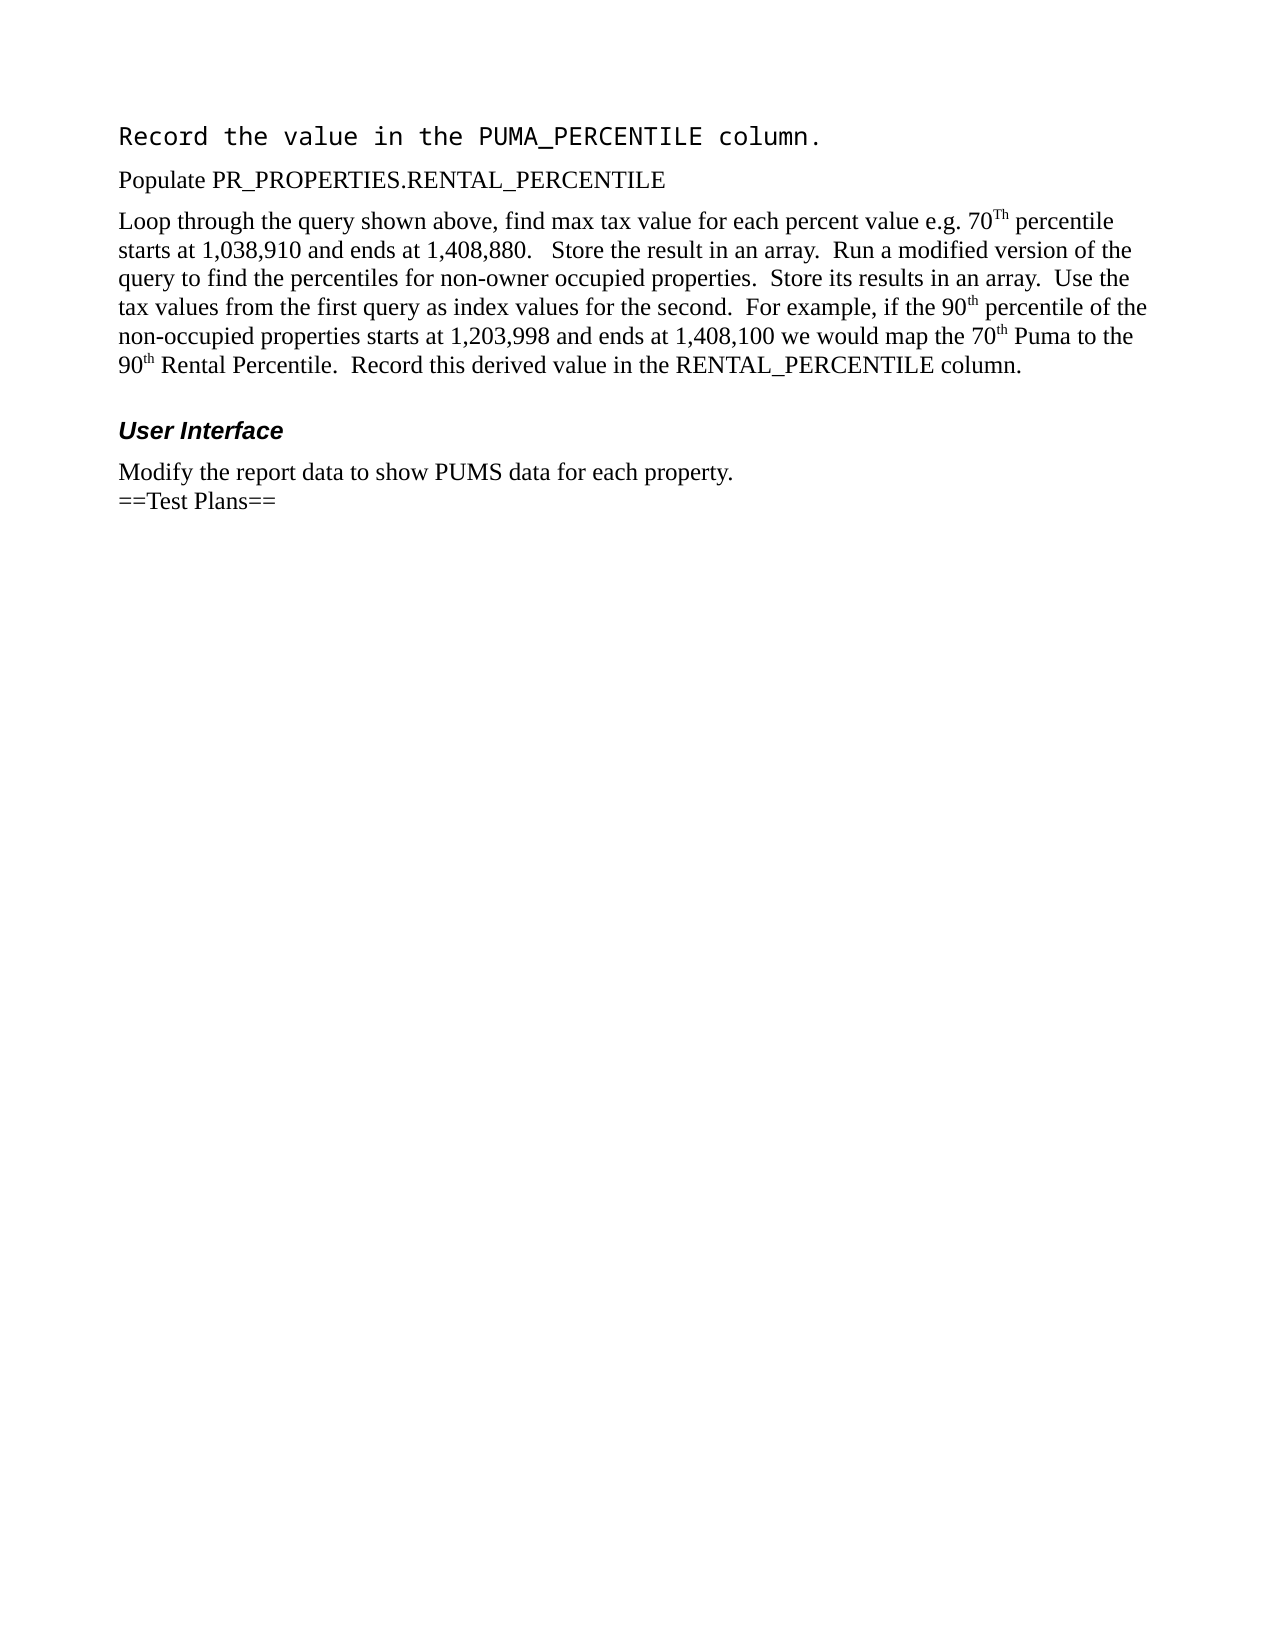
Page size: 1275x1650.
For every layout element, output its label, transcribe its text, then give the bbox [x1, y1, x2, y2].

text Loop through the query shown above, find max tax value for each percent value e.g. 70Th percentile starts at 1,038,910 and ends at 1,408,880. Store the result in an array. Run a modified version of the query to find the percentiles for non-owner occupied properties. Store its results in an array. Use the tax values from the first query as index values for the second. For example, if the 90th percentile of the non-occupied properties starts at 1,203,998 and ends at 1,408,100 we would map the 70th Puma to the 90th Rental Percentile. Record this derived value in the RENTAL_PERCENTILE column. [118, 206, 1157, 378]
text Modify the report data to show PUMS data for each property. [118, 457, 1157, 486]
text Record the value in the PUMA_PERCENTILE column. [118, 118, 1157, 152]
text ==Test Plans== [118, 486, 1157, 514]
text Populate PR_PROPERTIES.RENTAL_PERCENTILE [118, 165, 1157, 193]
subtitle User Interface [118, 416, 1157, 444]
